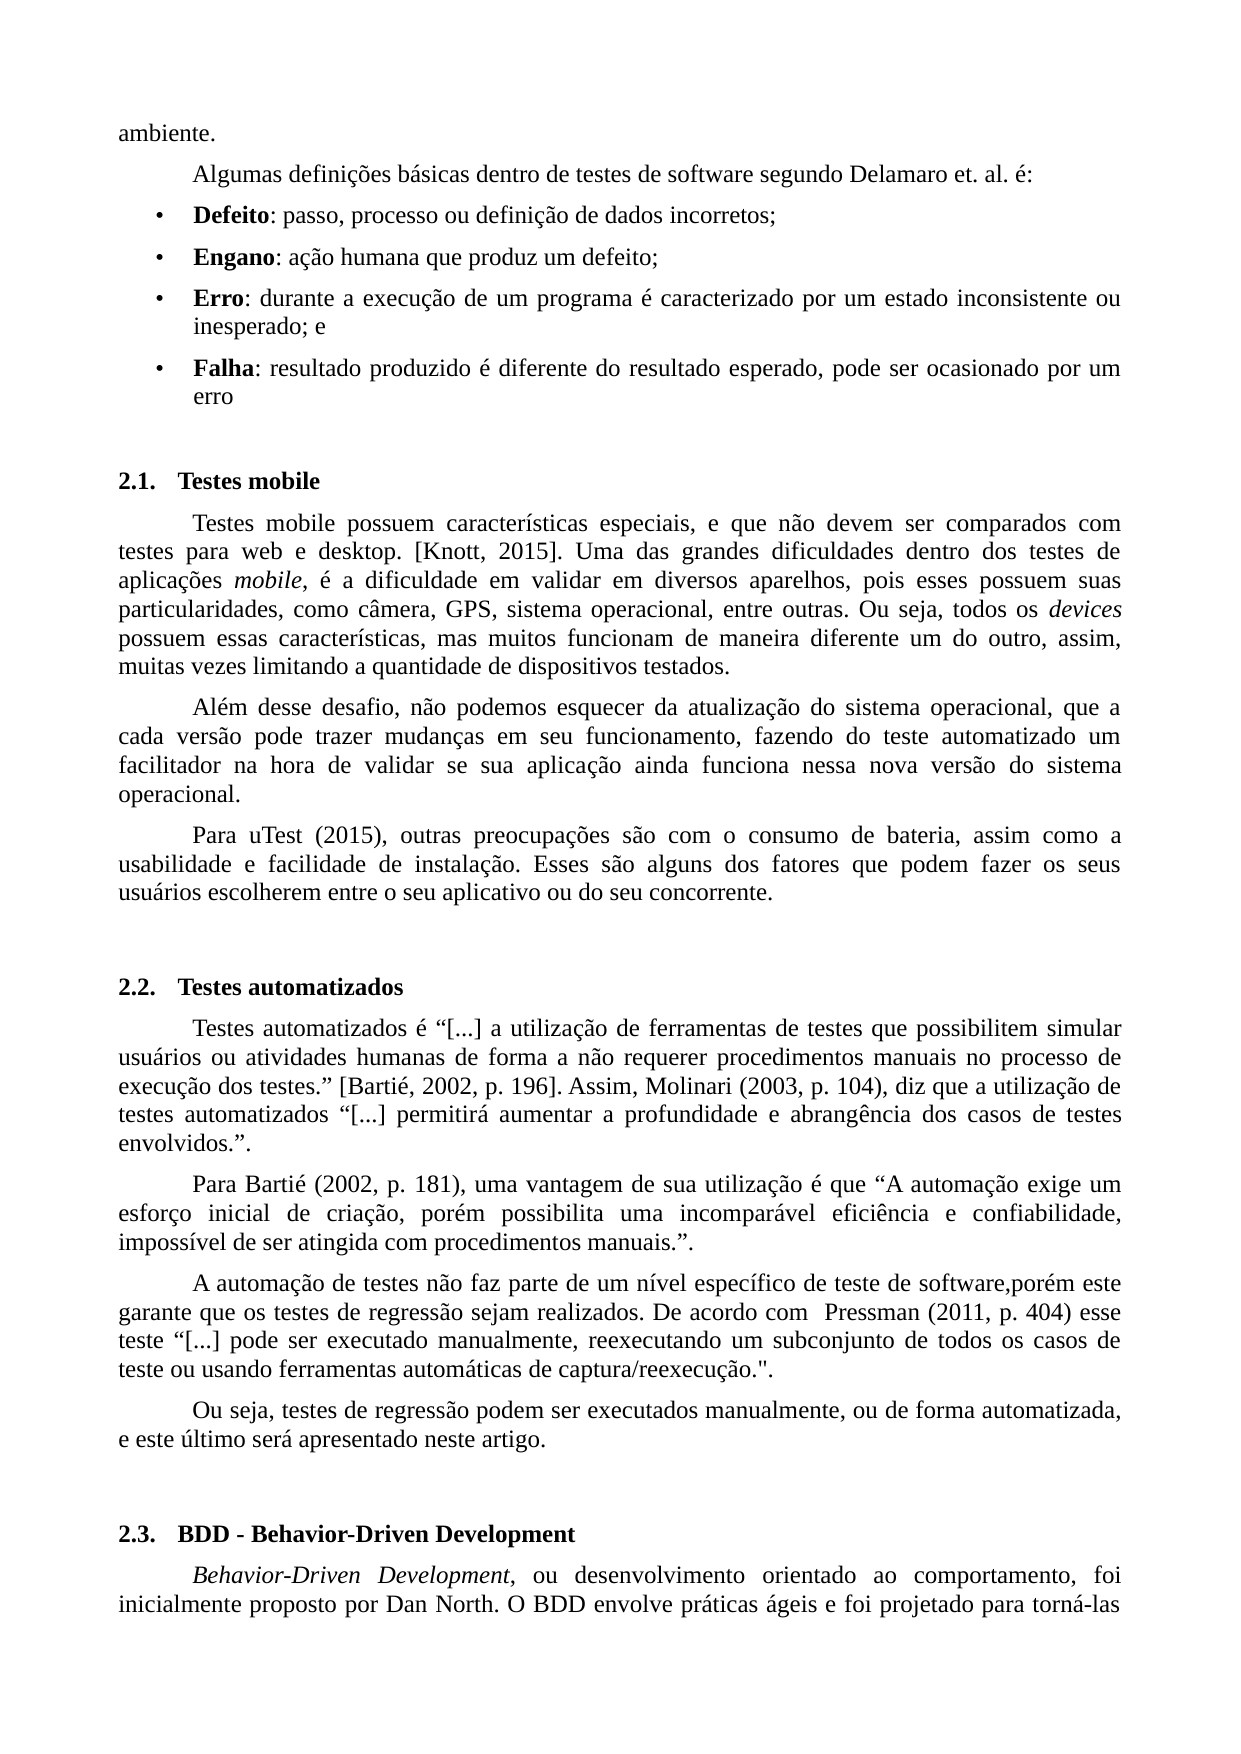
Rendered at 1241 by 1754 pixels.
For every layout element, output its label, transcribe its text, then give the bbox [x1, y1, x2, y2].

title BDD - Behavior-Driven Development [118, 1519, 1122, 1548]
list Engano: ação humana que produz um defeito; [156, 242, 1122, 270]
text Algumas definições básicas dentro de testes de software segundo Delamaro et. al. é: [118, 159, 1122, 188]
text A automação de testes não faz parte de um nível específico de teste de software,porém este garante que os testes de regressão sejam realizados. De acordo com Pressman (2011, p. 404) esse teste “[...] pode ser executado manualmente, reexecutando um subconjunto de todos os casos de teste ou usando ferramentas automáticas de captura/reexecução.". [118, 1268, 1122, 1383]
title Testes automatizados [118, 972, 1122, 1001]
text Para Bartié (2002, p. 181), uma vantagem de sua utilização é que “A automação exige um esforço inicial de criação, porém possibilita uma incomparável eficiência e confiabilidade, impossível de ser atingida com procedimentos manuais.”. [118, 1169, 1122, 1256]
list Erro: durante a execução de um programa é caracterizado por um estado inconsistente ou inesperado; e [156, 283, 1122, 340]
text Testes automatizados é “[...] a utilização de ferramentas de testes que possibilitem simular usuários ou atividades humanas de forma a não requerer procedimentos manuais no processo de execução dos testes.” [Bartié, 2002, p. 196]. Assim, Molinari (2003, p. 104), diz que a utilização de testes automatizados “[...] permitirá aumentar a profundidade e abrangência dos casos de testes envolvidos.”. [118, 1013, 1122, 1157]
list Defeito: passo, processo ou definição de dados incorretos; [156, 200, 1122, 229]
text Além desse desafio, não podemos esquecer da atualização do sistema operacional, que a cada versão pode trazer mudanças em seu funcionamento, fazendo do teste automatizado um facilitador na hora de validar se sua aplicação ainda funciona nessa nova versão do sistema operacional. [118, 692, 1122, 807]
list Falha: resultado produzido é diferente do resultado esperado, pode ser ocasionado por um erro [156, 353, 1122, 410]
text ambiente. [118, 118, 1122, 147]
text Ou seja, testes de regressão podem ser executados manualmente, ou de forma automatizada, e este último será apresentado neste artigo. [118, 1395, 1122, 1453]
title Testes mobile [118, 466, 1122, 495]
text Testes mobile possuem características especiais, e que não devem ser comparados com testes para web e desktop. [Knott, 2015]. Uma das grandes dificuldades dentro dos testes de aplicações mobile, é a dificuldade em validar em diversos aparelhos, pois esses possuem suas particularidades, como câmera, GPS, sistema operacional, entre outras. Ou seja, todos os devices possuem essas características, mas muitos funcionam de maneira diferente um do outro, assim, muitas vezes limitando a quantidade de dispositivos testados. [118, 508, 1122, 680]
text Para uTest (2015), outras preocupações são com o consumo de bateria, assim como a usabilidade e facilidade de instalação. Esses são alguns dos fatores que podem fazer os seus usuários escolherem entre o seu aplicativo ou do seu concorrente. [118, 820, 1122, 906]
text Behavior-Driven Development, ou desenvolvimento orientado ao comportamento, foi inicialmente proposto por Dan North. O BDD envolve práticas ágeis e foi projetado para torná-las [118, 1560, 1122, 1617]
